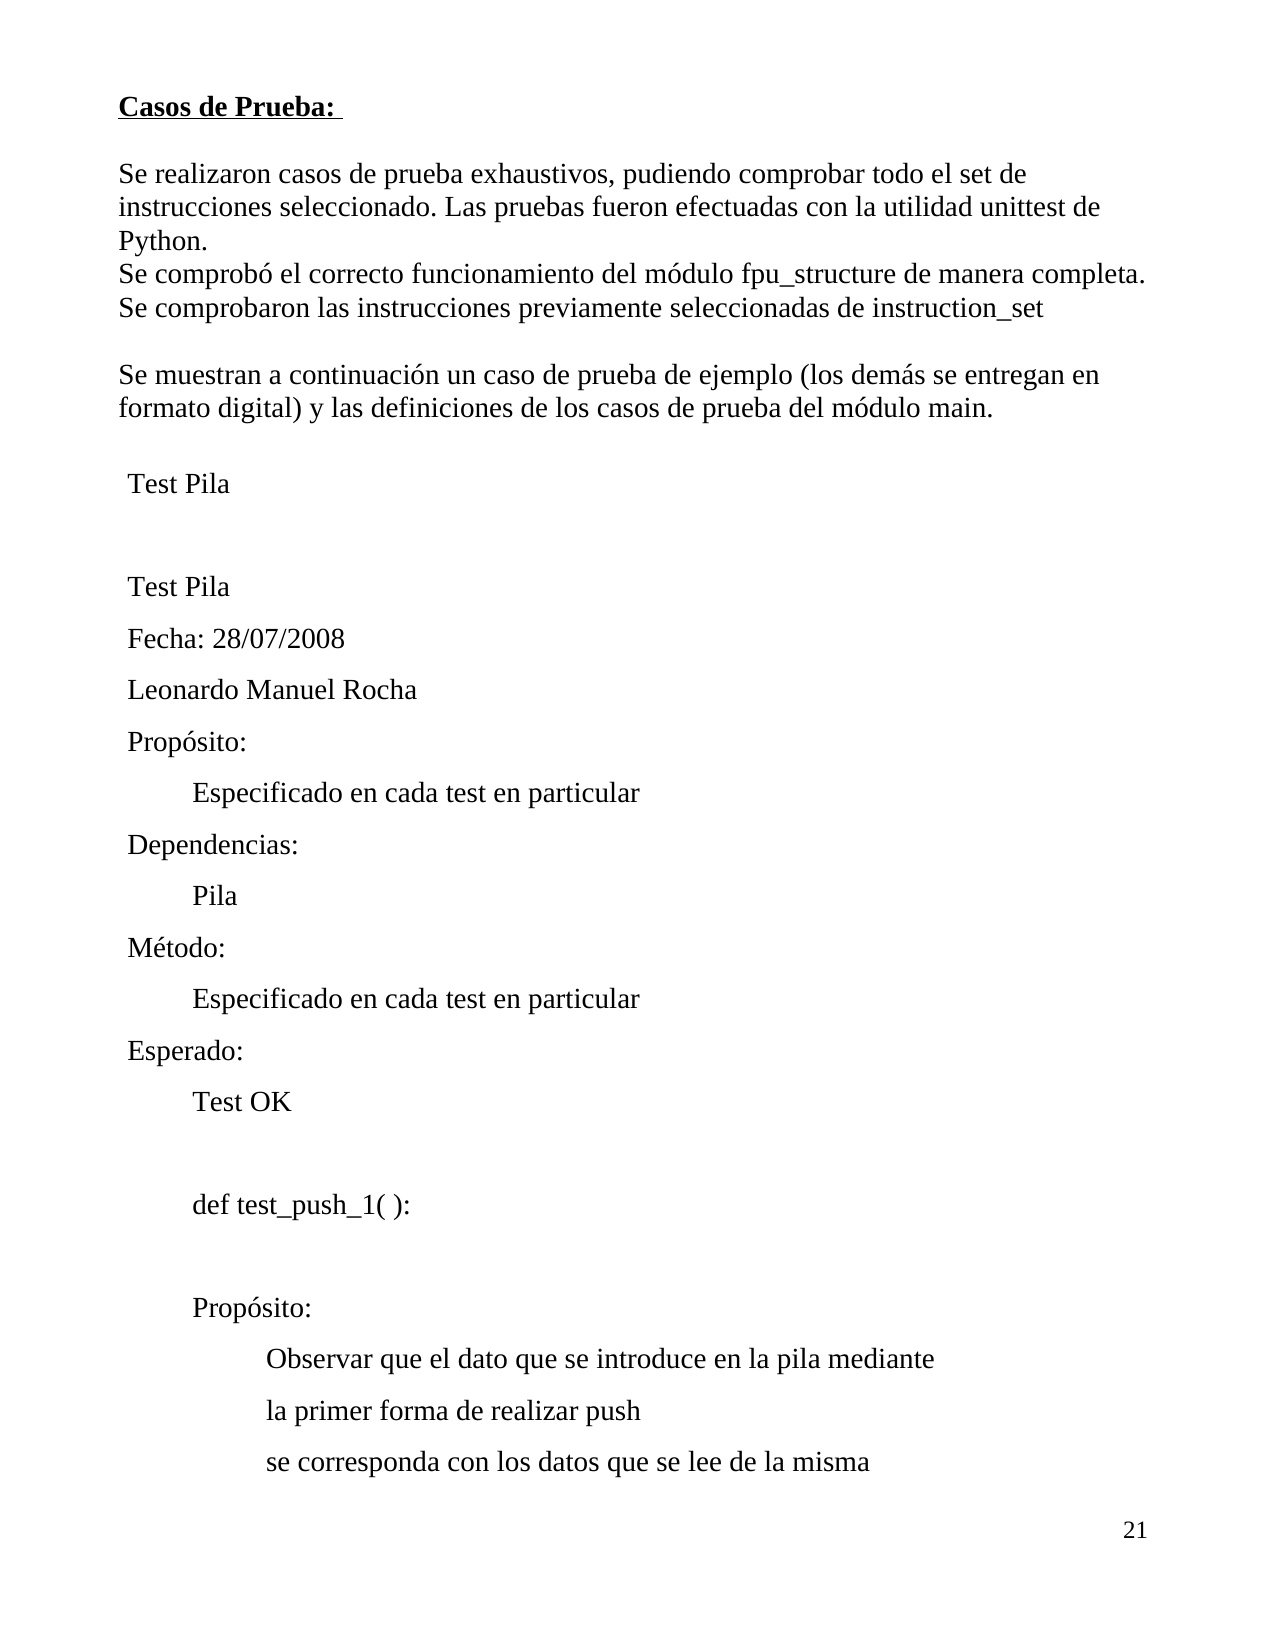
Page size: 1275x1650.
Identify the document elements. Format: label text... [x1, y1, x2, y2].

text Especificado en cada test en particular [127, 775, 1148, 809]
text Se comprobaron las instrucciones previamente seleccionadas de instruction_set [118, 290, 1157, 323]
text Se comprobó el correcto funcionamiento del módulo fpu_structure de manera completa. [118, 256, 1157, 290]
text Test Pila [127, 569, 1148, 603]
text Especificado en cada test en particular [127, 981, 1148, 1015]
text Observar que el dato que se introduce en la pila mediante [127, 1341, 1148, 1375]
text Método: [127, 930, 1148, 963]
text Pila [127, 878, 1148, 912]
text Se realizaron casos de prueba exhaustivos, pudiendo comprobar todo el set de instrucciones seleccionado. Las pruebas fueron efectuadas con la utilidad unittest de Python. [118, 156, 1157, 256]
text Dependencias: [127, 827, 1148, 860]
text Propósito: [127, 724, 1148, 757]
text def test_push_1( ): [127, 1187, 1148, 1221]
text Se muestran a continuación un caso de prueba de ejemplo (los demás se entregan en formato digital) y las definiciones de los casos de prueba del módulo main. [118, 357, 1157, 424]
text Propósito: [127, 1290, 1148, 1323]
text Test OK [127, 1084, 1148, 1118]
text Test Pila [127, 467, 1148, 500]
text Casos de Prueba: [118, 89, 1157, 122]
text Fecha: 28/07/2008 [127, 621, 1148, 654]
text se corresponda con los datos que se lee de la misma [127, 1444, 1148, 1478]
text la primer forma de realizar push [127, 1393, 1148, 1426]
text Leonardo Manuel Rocha [127, 672, 1148, 706]
text Esperado: [127, 1033, 1148, 1066]
